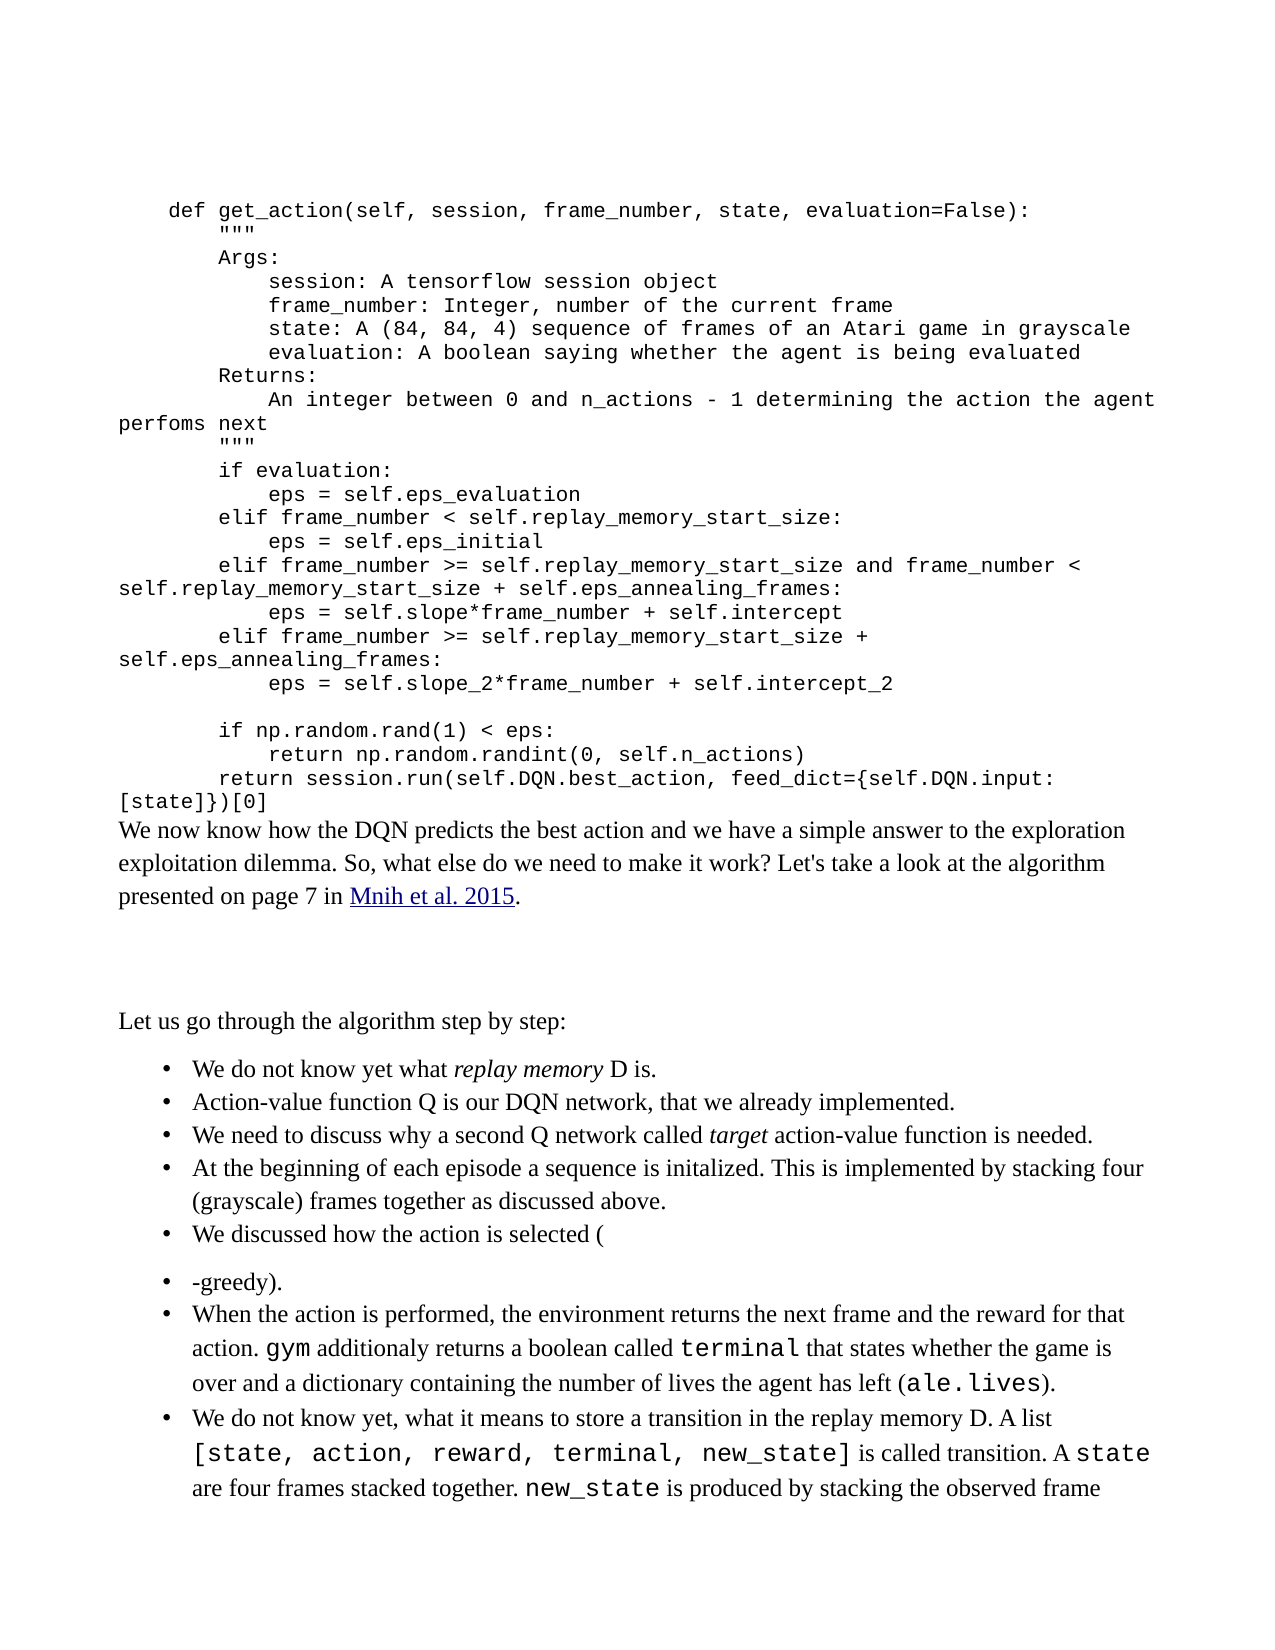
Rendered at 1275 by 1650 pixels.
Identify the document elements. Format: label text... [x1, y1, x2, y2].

text evaluation: A boolean saying whether the agent is being evaluated [118, 342, 1157, 366]
list We do not know yet what replay memory D is. [162, 1054, 1157, 1083]
text def get_action(self, session, frame_number, state, evaluation=False): [118, 200, 1157, 224]
text Args: [118, 247, 1157, 271]
text eps = self.eps_initial [118, 531, 1157, 555]
text session: A tensorflow session object [118, 271, 1157, 294]
text Returns: [118, 366, 1157, 389]
list -greedy). [162, 1267, 1157, 1295]
text return session.run(self.DQN.best_action, feed_dict={self.DQN.input:[state]})[0] [118, 767, 1157, 815]
text eps = self.slope_2*frame_number + self.intercept_2 [118, 673, 1157, 697]
list We discussed how the action is selected (𝜖 [162, 1219, 1157, 1248]
text eps = self.slope*frame_number + self.intercept [118, 602, 1157, 626]
text ​ [118, 176, 1157, 200]
list We need to discuss why a second Q network called target action-value function is needed. [162, 1120, 1157, 1149]
text frame_number: Integer, number of the current frame [118, 294, 1157, 318]
text """ [118, 436, 1157, 460]
text An integer between 0 and n_actions - 1 determining the action the agent perfoms next [118, 389, 1157, 436]
text if np.random.rand(1) < eps: [118, 720, 1157, 744]
list At the beginning of each episode a sequence is initalized. This is implemented by stacking four (grayscale) frames together as discussed above. [162, 1153, 1157, 1215]
text elif frame_number < self.replay_memory_start_size: [118, 507, 1157, 531]
text """ [118, 224, 1157, 247]
text eps = self.eps_evaluation [118, 484, 1157, 507]
list Action-value function Q is our DQN network, that we already implemented. [162, 1087, 1157, 1116]
text state: A (84, 84, 4) sequence of frames of an Atari game in grayscale [118, 318, 1157, 342]
list We do not know yet, what it means to store a transition in the replay memory D. A list [state, action, reward, terminal, new_state] is called transition. A state are four frames stacked together. new_state is produced by stacking the observed frame [162, 1403, 1157, 1504]
text elif frame_number >= self.replay_memory_start_size + self.eps_annealing_frames: [118, 626, 1157, 673]
text Let us go through the algorithm step by step: [118, 1006, 1157, 1035]
text return np.random.randint(0, self.n_actions) [118, 744, 1157, 767]
text We now know how the DQN predicts the best action and we have a simple answer to the exploration exploitation dilemma. So, what else do we need to make it work? Let's take a look at the algorithm presented on page 7 in Mnih et al. 2015. [118, 815, 1157, 909]
text if evaluation: [118, 460, 1157, 484]
list When the action is performed, the environment returns the next frame and the reward for that action. gym additionaly returns a boolean called terminal that states whether the game is over and a dictionary containing the number of lives the agent has left (ale.lives). [162, 1299, 1157, 1398]
text elif frame_number >= self.replay_memory_start_size and frame_number < self.replay_memory_start_size + self.eps_annealing_frames: [118, 555, 1157, 602]
